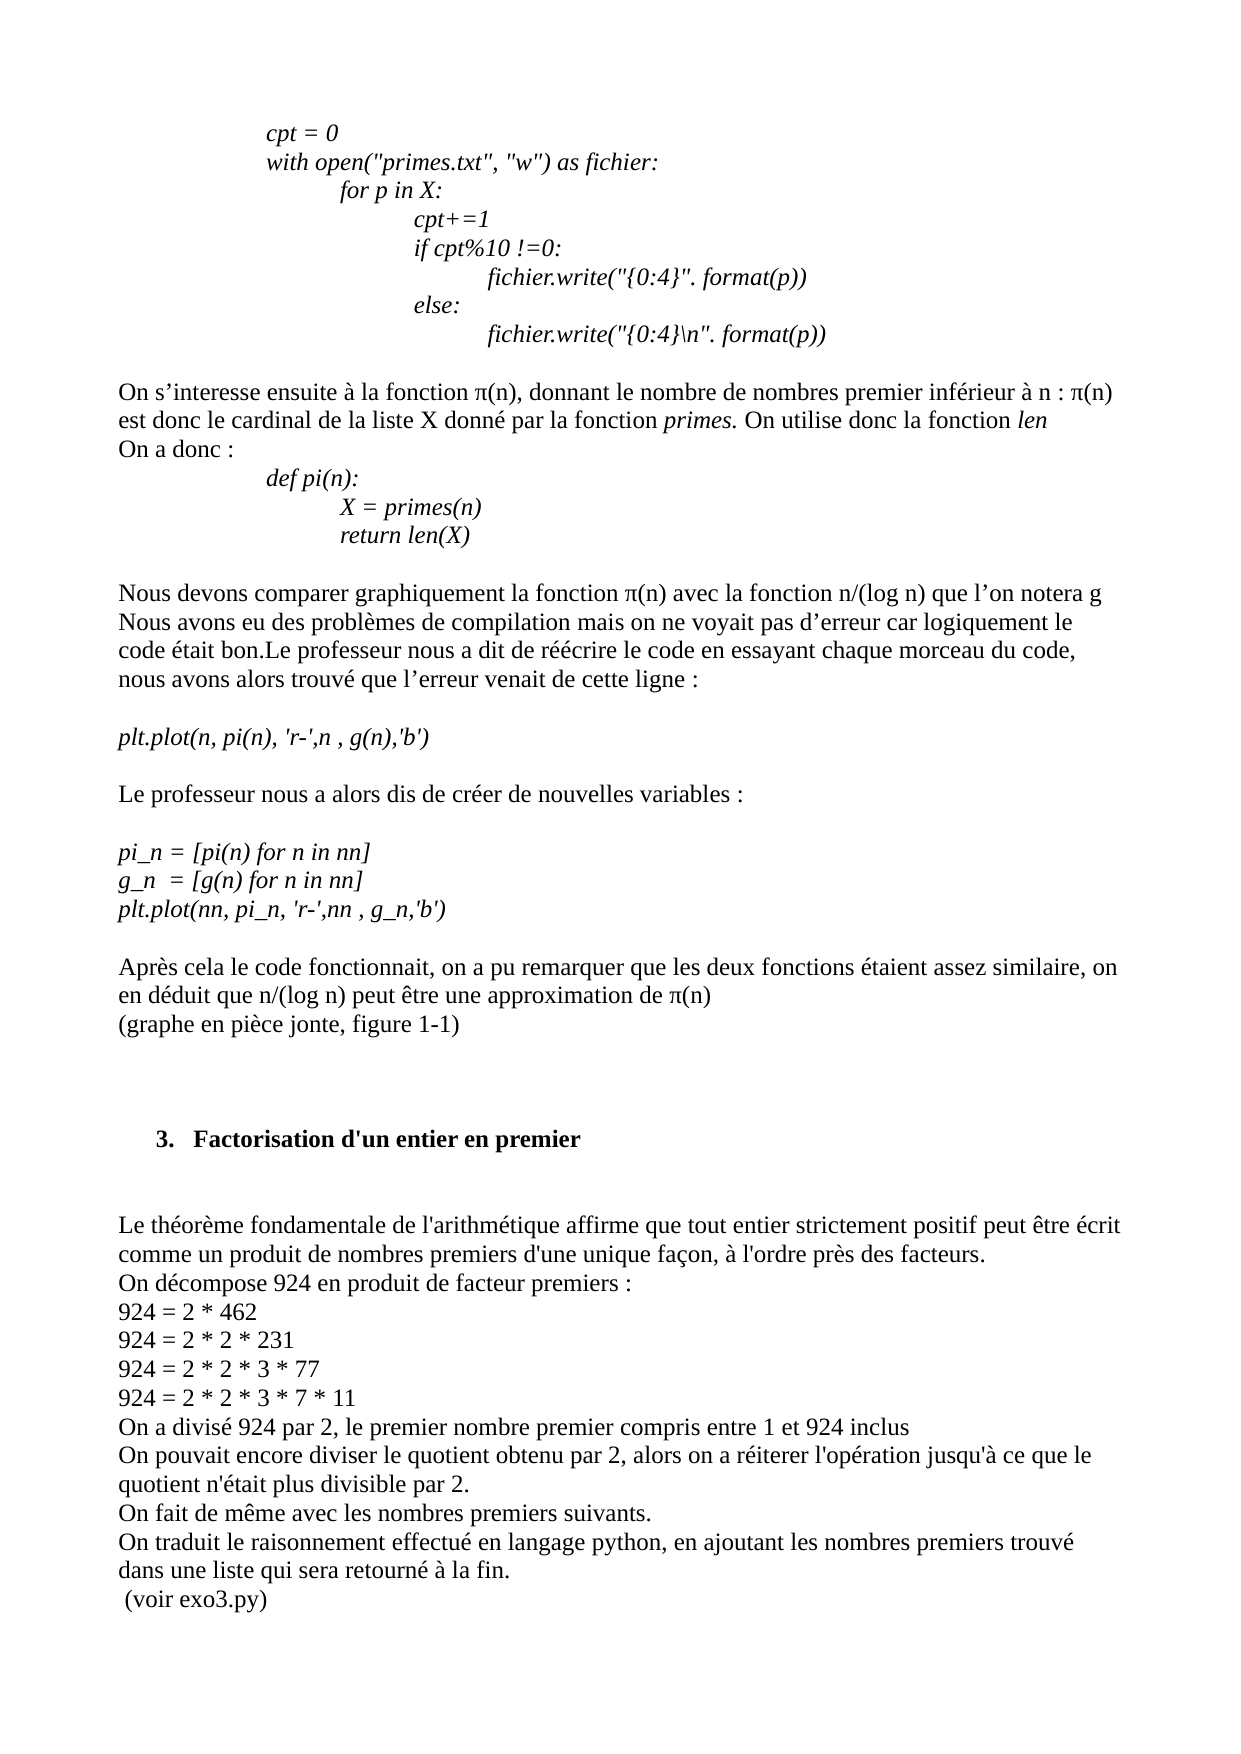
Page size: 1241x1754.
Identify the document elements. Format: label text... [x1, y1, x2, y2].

text (voir exo3.py) [118, 1584, 1122, 1613]
text On a divisé 924 par 2, le premier nombre premier compris entre 1 et 924 inclus [118, 1412, 1122, 1441]
text 924 = 2 * 462 [118, 1297, 1122, 1326]
text On fait de même avec les nombres premiers suivants. [118, 1498, 1122, 1527]
text 924 = 2 * 2 * 3 * 7 * 11 [118, 1383, 1122, 1412]
text On pouvait encore diviser le quotient obtenu par 2, alors on a réiterer l'opération jusqu'à ce que le quotient n'était plus divisible par 2. [118, 1441, 1122, 1498]
text On a donc : [118, 434, 1122, 463]
text def pi(n): X = primes(n) return len(X) [266, 463, 1122, 549]
text Nous avons eu des problèmes de compilation mais on ne voyait pas d’erreur car logiquement le code était bon.Le professeur nous a dit de réécrire le code en essayant chaque morceau du code, nous avons alors trouvé que l’erreur venait de cette ligne : [118, 607, 1122, 693]
text On s’interesse ensuite à la fonction π(n), donnant le nombre de nombres premier inférieur à n : π(n) est donc le cardinal de la liste X donné par la fonction primes. On utilise donc la fonction len [118, 377, 1122, 434]
text 924 = 2 * 2 * 3 * 77 [118, 1354, 1122, 1383]
text Nous devons comparer graphiquement la fonction π(n) avec la fonction n/(log n) que l’on notera g [118, 578, 1122, 607]
text On traduit le raisonnement effectué en langage python, en ajoutant les nombres premiers trouvé dans une liste qui sera retourné à la fin. [118, 1527, 1122, 1584]
list Factorisation d'un entier en premier [156, 1124, 1122, 1153]
text On décompose 924 en produit de facteur premiers : [118, 1268, 1122, 1297]
text cpt = 0 with open("primes.txt", "w") as fichier: for p in X: cpt+=1 if cpt%10 !=0: fichier.write("{0:4}". format(p)) else: fichier.write("{0:4}\n". format(p)) [266, 118, 1122, 348]
text Le professeur nous a alors dis de créer de nouvelles variables : [118, 779, 1122, 808]
text Après cela le code fonctionnait, on a pu remarquer que les deux fonctions étaient assez similaire, on en déduit que n/(log n) peut être une approximation de π(n) [118, 952, 1122, 1009]
text 924 = 2 * 2 * 231 [118, 1326, 1122, 1354]
text Le théorème fondamentale de l'arithmétique affirme que tout entier strictement positif peut être écrit comme un produit de nombres premiers d'une unique façon, à l'ordre près des facteurs. [118, 1211, 1122, 1268]
text pi_n = [pi(n) for n in nn] g_n = [g(n) for n in nn] plt.plot(nn, pi_n, 'r-',nn , g_n,'b') [118, 837, 1122, 923]
text plt.plot(n, pi(n), 'r-',n , g(n),'b') [118, 722, 1122, 751]
text (graphe en pièce jonte, figure 1-1) [118, 1009, 1122, 1038]
